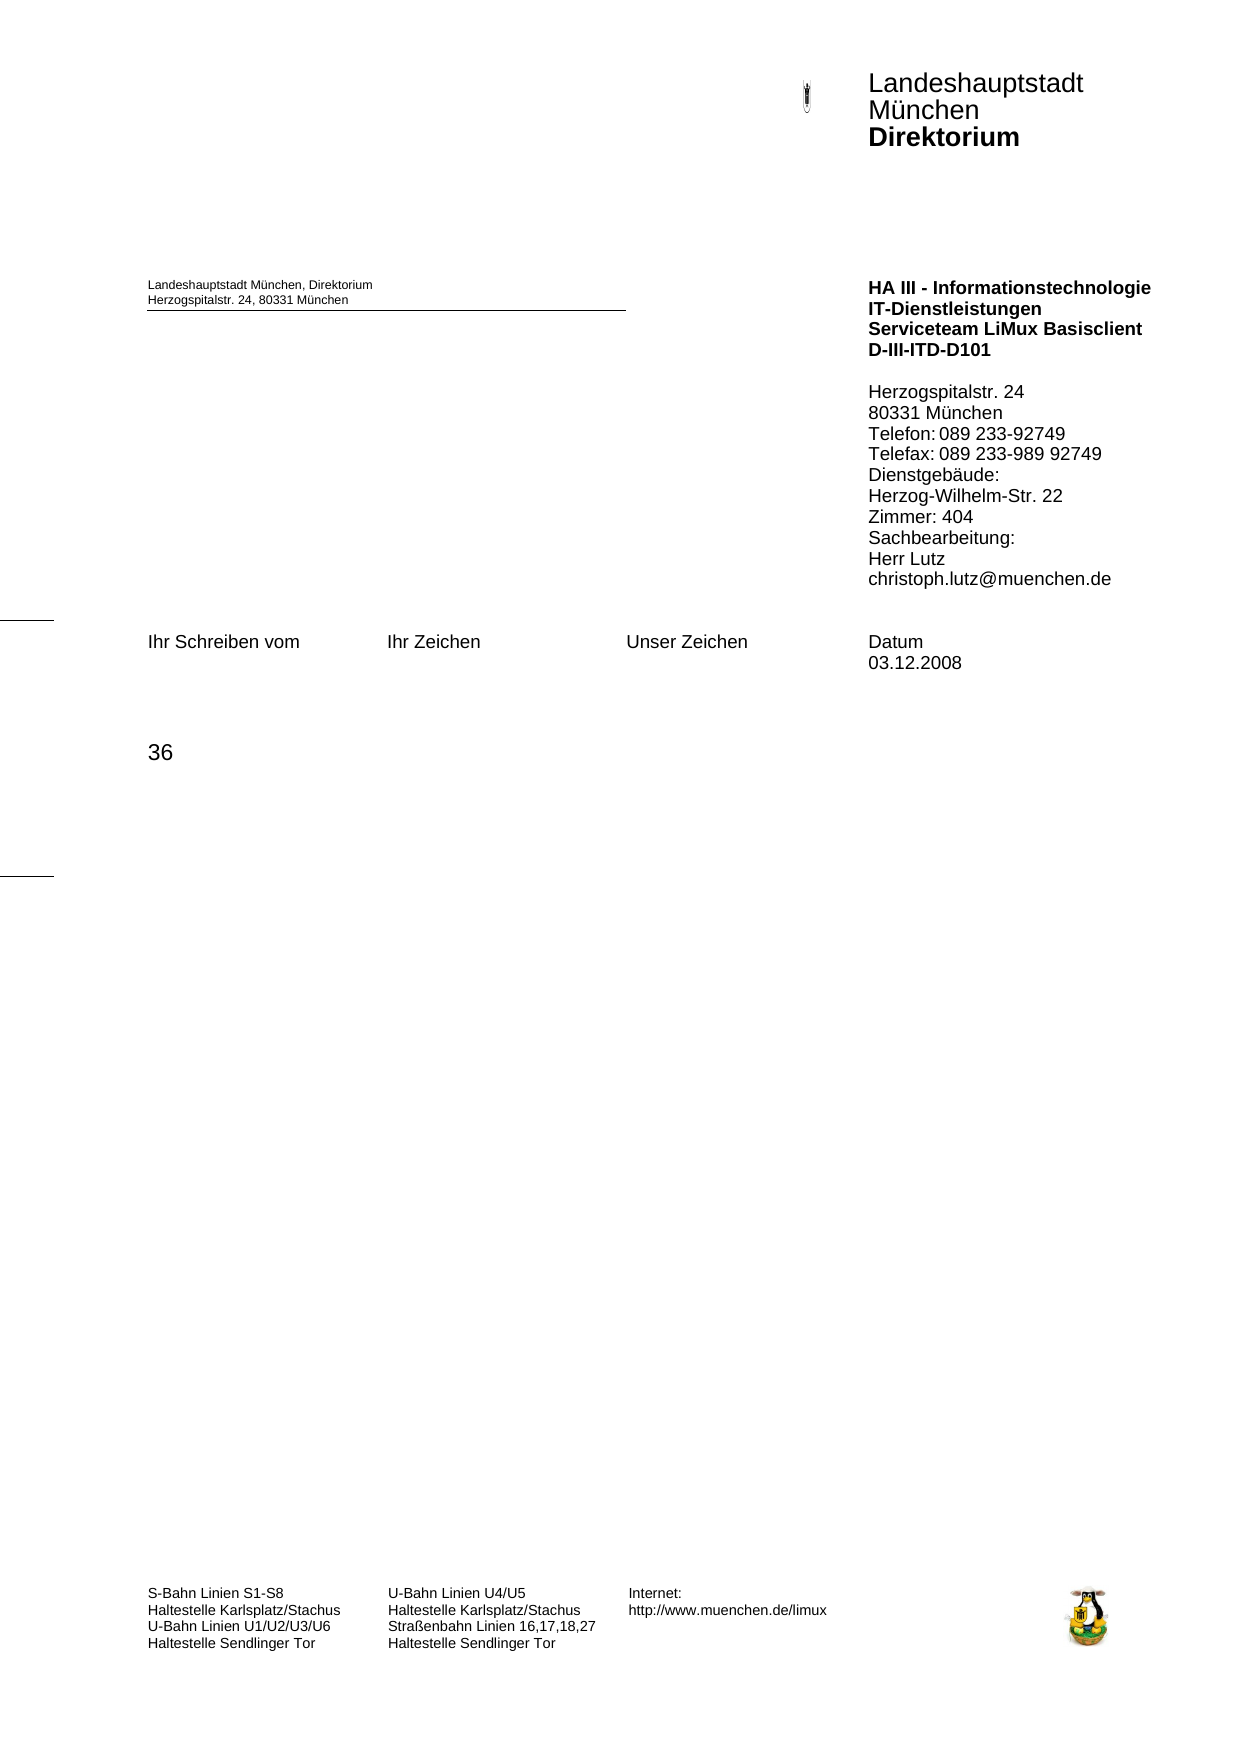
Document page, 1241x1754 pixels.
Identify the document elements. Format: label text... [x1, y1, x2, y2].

text Landeshauptstadt München, Direktorium [148, 277, 626, 292]
text München [868, 98, 1199, 125]
text Herzogspitalstr. 24 80331 München Telefon: 089 233-92749 Telefax: 089 233-989 92749 Dienstgebäude: Herzog-Wilhelm-Str. 22 Zimmer: 404 Sachbearbeitung: Herr Lutz christoph.lutz@muenchen.de [868, 382, 1199, 590]
text Ihr Zeichen [387, 632, 593, 653]
text 03.12.2008 [868, 653, 1108, 673]
table_header S-Bahn Linien S1-S8 Haltestelle Karlsplatz/Stachus U-Bahn Linien U1/U2/U3/U6 Haltestelle Sendlinger Tor [148, 1551, 388, 1652]
text 36 [148, 738, 1109, 766]
text Herzogspitalstr. 24, 80331 München [148, 292, 626, 307]
table_header Internet: http://www.muenchen.de/limux [628, 1551, 869, 1652]
text Landeshauptstadt [868, 71, 1199, 98]
text D-III-ITD-D101 [868, 340, 1199, 361]
picture [803, 80, 811, 113]
table_header [869, 1551, 1110, 1652]
text Unser Zeichen [626, 632, 833, 653]
text Direktorium [868, 125, 1199, 152]
table_header U-Bahn Linien U4/U5 Haltestelle Karlsplatz/Stachus Straßenbahn Linien 16,17,18,27 Haltestelle Sendlinger Tor [388, 1551, 628, 1652]
text Datum [868, 632, 1108, 653]
picture [1063, 1585, 1109, 1647]
text Ihr Schreiben vom [148, 632, 354, 653]
text HA III - Informationstechnologie IT-Dienstleistungen Serviceteam LiMux Basisclient [868, 277, 1199, 340]
